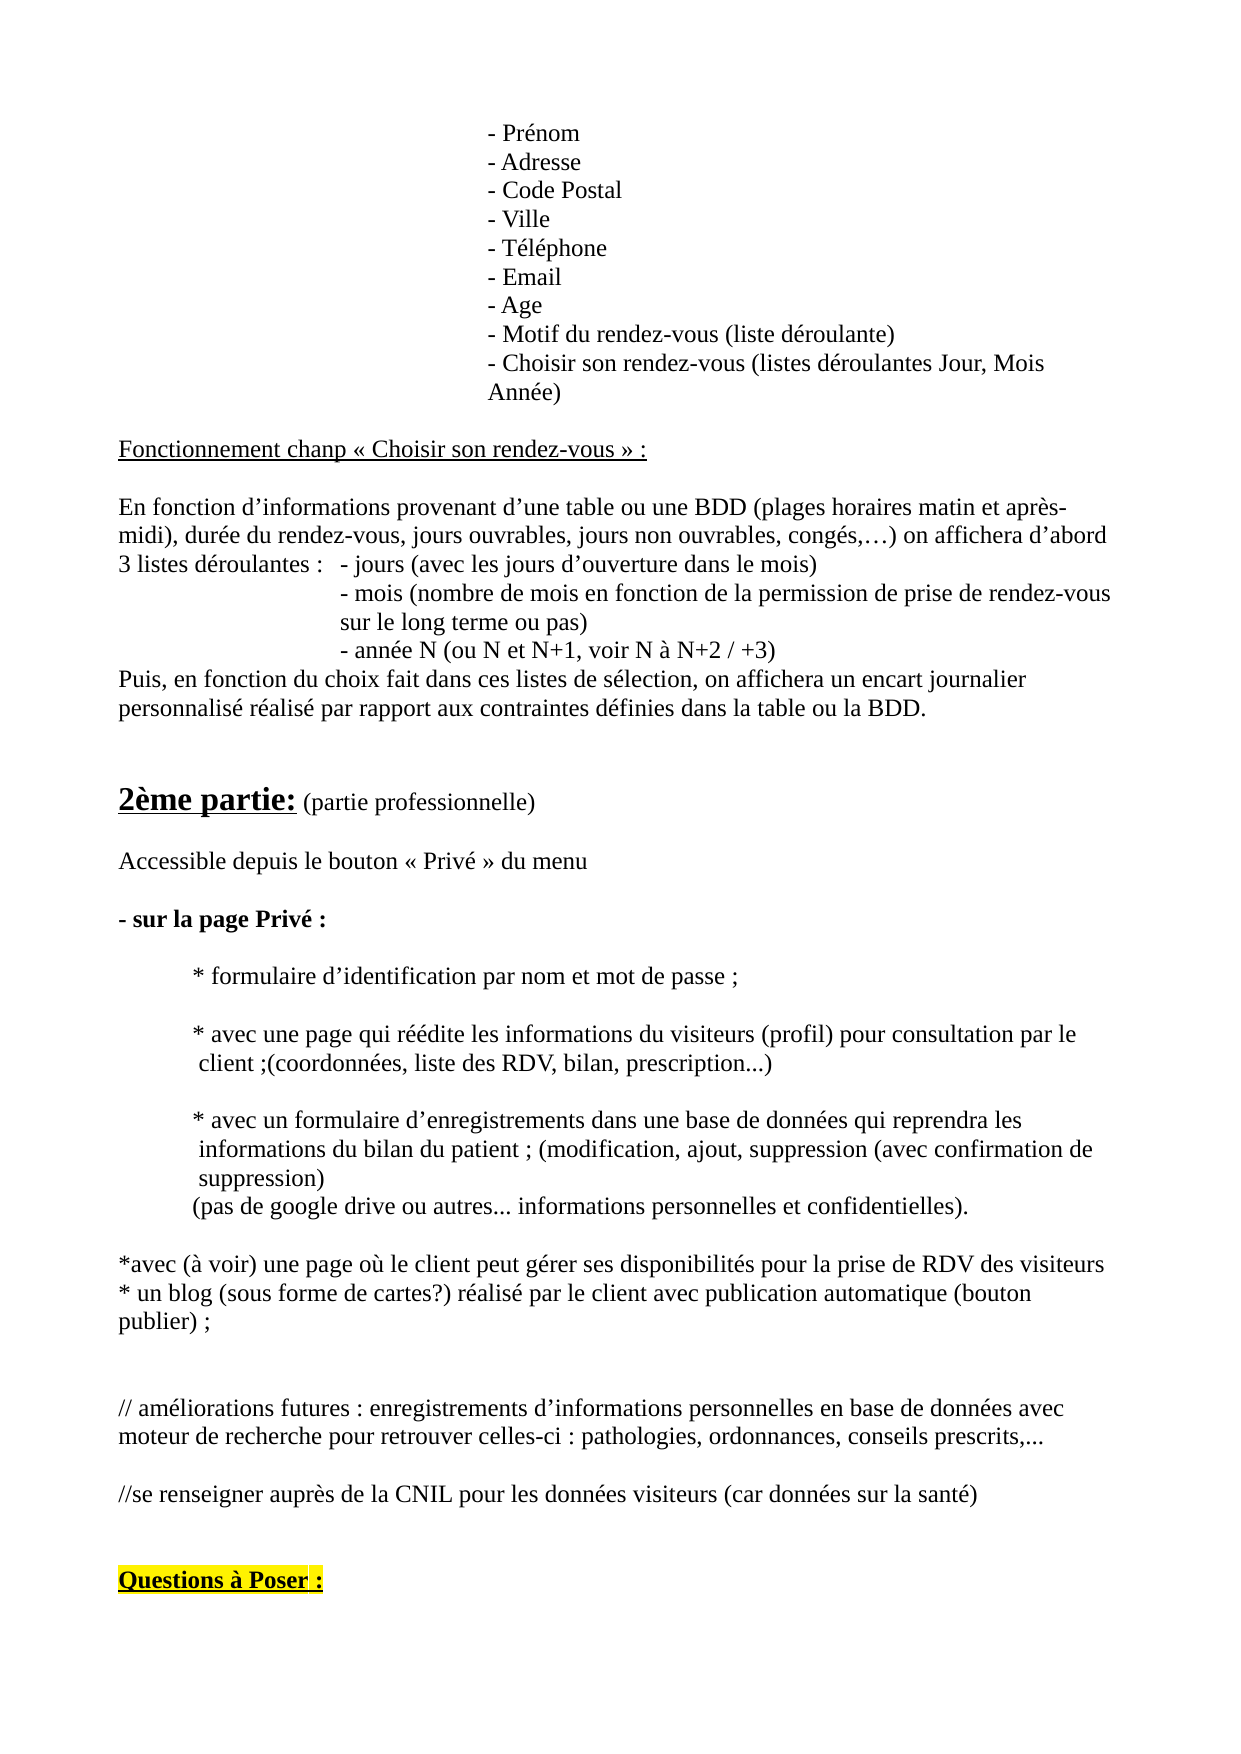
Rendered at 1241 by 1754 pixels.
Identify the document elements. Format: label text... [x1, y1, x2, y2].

text informations du bilan du patient ; (modification, ajout, suppression (avec confirmation de [118, 1134, 1122, 1163]
text - Email [118, 262, 1122, 291]
text - Téléphone [118, 233, 1122, 262]
text Puis, en fonction du choix fait dans ces listes de sélection, on affichera un encart journalier personnalisé réalisé par rapport aux contraintes définies dans la table ou la BDD. [118, 664, 1122, 722]
text suppression) [118, 1163, 1122, 1191]
text Accessible depuis le bouton « Privé » du menu [118, 846, 1122, 875]
text *avec (à voir) une page où le client peut gérer ses disponibilités pour la prise de RDV des visiteurs [118, 1249, 1122, 1278]
text Fonctionnement chanp « Choisir son rendez-vous » : [118, 434, 1122, 463]
text - Motif du rendez-vous (liste déroulante) [118, 319, 1122, 348]
text * un blog (sous forme de cartes?) réalisé par le client avec publication automatique (bouton publier) ; [118, 1278, 1122, 1335]
text - mois (nombre de mois en fonction de la permission de prise de rendez-vous [118, 578, 1122, 607]
text - année N (ou N et N+1, voir N à N+2 / +3) [118, 636, 1122, 664]
text - Code Postal [118, 176, 1122, 204]
text - Ville [118, 204, 1122, 233]
text // améliorations futures : enregistrements d’informations personnelles en base de données avec moteur de recherche pour retrouver celles-ci : pathologies, ordonnances, conseils prescrits,... [118, 1393, 1122, 1450]
text client ;(coordonnées, liste des RDV, bilan, prescription...) [118, 1048, 1122, 1076]
text - Age [118, 291, 1122, 319]
text * avec un formulaire d’enregistrements dans une base de données qui reprendra les [118, 1105, 1122, 1134]
text (pas de google drive ou autres... informations personnelles et confidentielles). [118, 1191, 1122, 1220]
text - Prénom [118, 118, 1122, 147]
text - sur la page Privé : [118, 904, 1122, 933]
text Questions à Poser : [118, 1565, 1122, 1594]
text - Adresse [118, 147, 1122, 176]
text //se renseigner auprès de la CNIL pour les données visiteurs (car données sur la santé) [118, 1479, 1122, 1508]
text 2ème partie: (partie professionnelle) [118, 779, 1122, 818]
text * formulaire d’identification par nom et mot de passe ; [118, 961, 1122, 990]
text * avec une page qui réédite les informations du visiteurs (profil) pour consultation par le [118, 1019, 1122, 1048]
text En fonction d’informations provenant d’une table ou une BDD (plages horaires matin et après-midi), durée du rendez-vous, jours ouvrables, jours non ouvrables, congés,…) on affichera d’abord 3 listes déroulantes : - jours (avec les jours d’ouverture dans le mois) [118, 492, 1122, 578]
text sur le long terme ou pas) [118, 607, 1122, 636]
text Année) [118, 377, 1122, 406]
text - Choisir son rendez-vous (listes déroulantes Jour, Mois [118, 348, 1122, 377]
